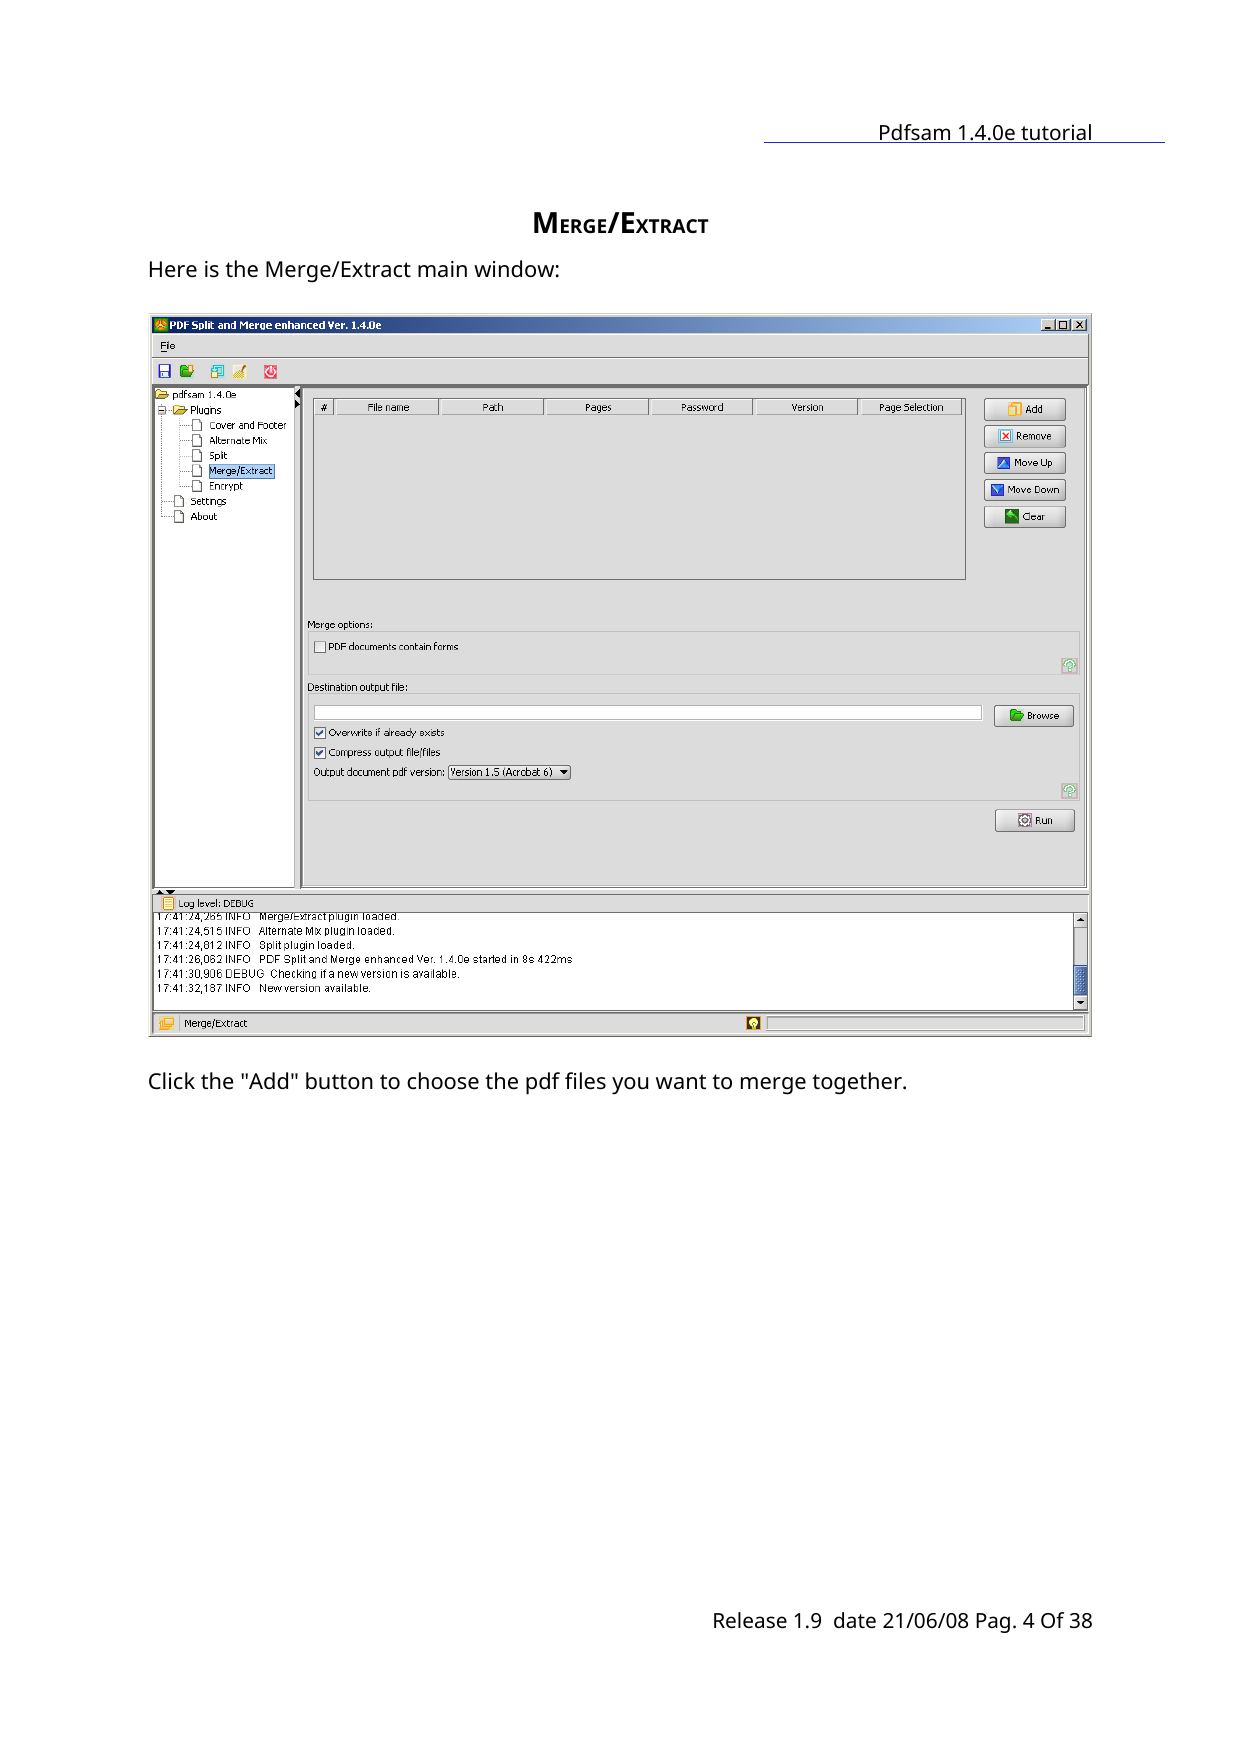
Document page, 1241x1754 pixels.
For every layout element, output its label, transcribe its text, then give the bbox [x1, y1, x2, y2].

text Here is the Merge/Extract main window: [148, 254, 1093, 284]
text Merge/Extract [148, 202, 1093, 242]
text Click the "Add" button to choose the pdf files you want to merge together. [148, 1066, 1093, 1096]
picture [148, 313, 1092, 1037]
